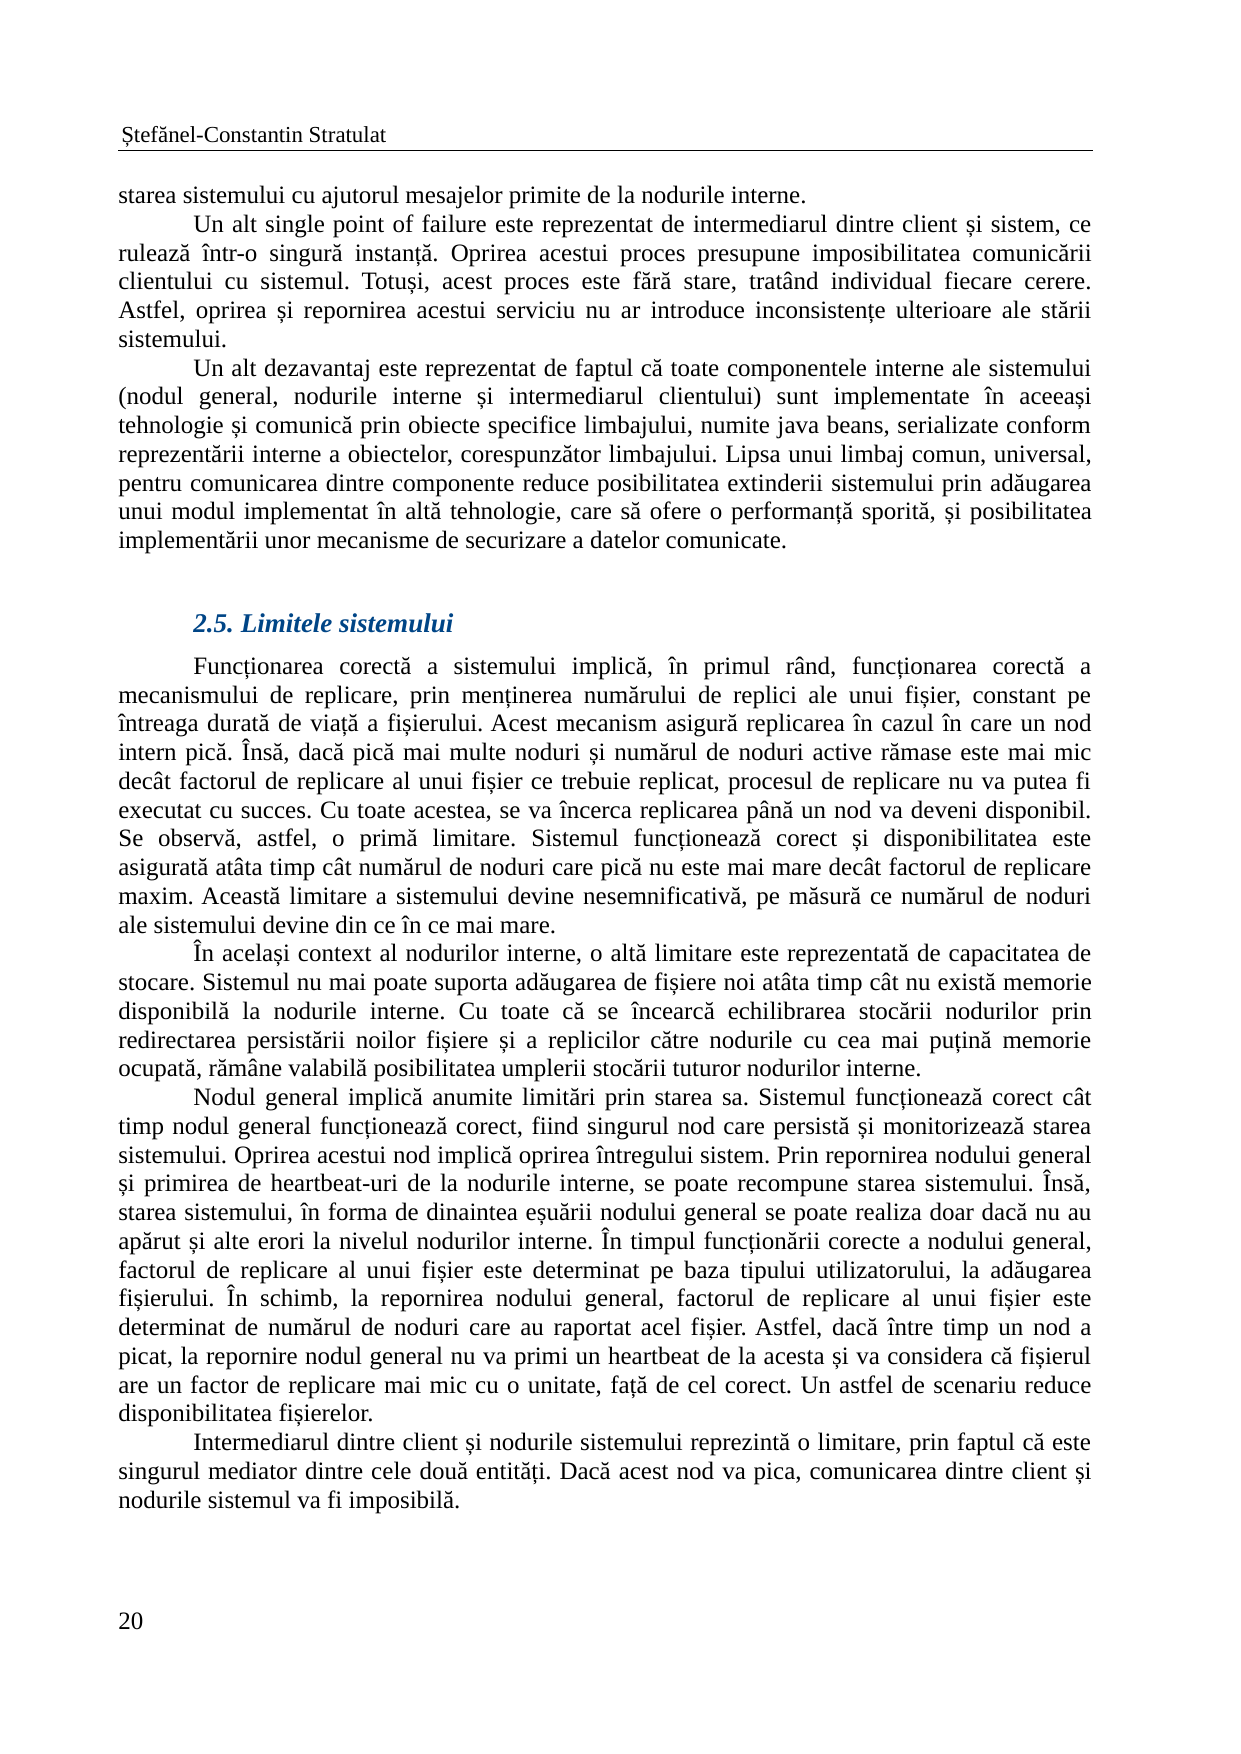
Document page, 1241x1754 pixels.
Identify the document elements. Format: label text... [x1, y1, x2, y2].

subtitle Limitele sistemului [193, 607, 1093, 639]
text Funcționarea corectă a sistemului implică, în primul rând, funcționarea corectă a mecanismului de replicare, prin menținerea numărului de replici ale unui fișier, constant pe întreaga durată de viață a fișierului. Acest mecanism asigură replicarea în cazul în care un nod intern pică. Însă, dacă pică mai multe noduri și numărul de noduri active rămase este mai mic decât factorul de replicare al unui fișier ce trebuie replicat, procesul de replicare nu va putea fi executat cu succes. Cu toate acestea, se va încerca replicarea până un nod va deveni disponibil. Se observă, astfel, o primă limitare. Sistemul funcționează corect și disponibilitatea este asigurată atâta timp cât numărul de noduri care pică nu este mai mare decât factorul de replicare maxim. Această limitare a sistemului devine nesemnificativă, pe măsură ce numărul de noduri ale sistemului devine din ce în ce mai mare. [118, 651, 1093, 938]
text Un alt single point of failure este reprezentat de intermediarul dintre client și sistem, ce rulează într-o singură instanță. Oprirea acestui proces presupune imposibilitatea comunicării clientului cu sistemul. Totuși, acest proces este fără stare, tratând individual fiecare cerere. Astfel, oprirea și repornirea acestui serviciu nu ar introduce inconsistențe ulterioare ale stării sistemului. [118, 209, 1093, 353]
text Nodul general implică anumite limitări prin starea sa. Sistemul funcționează corect cât timp nodul general funcționează corect, fiind singurul nod care persistă și monitorizează starea sistemului. Oprirea acestui nod implică oprirea întregului sistem. Prin repornirea nodului general și primirea de heartbeat-uri de la nodurile interne, se poate recompune starea sistemului. Însă, starea sistemului, în forma de dinaintea eșuării nodului general se poate realiza doar dacă nu au apărut și alte erori la nivelul nodurilor interne. În timpul funcționării corecte a nodului general, factorul de replicare al unui fișier este determinat pe baza tipului utilizatorului, la adăugarea fișierului. În schimb, la repornirea nodului general, factorul de replicare al unui fișier este determinat de numărul de noduri care au raportat acel fișier. Astfel, dacă între timp un nod a picat, la repornire nodul general nu va primi un heartbeat de la acesta și va considera că fișierul are un factor de replicare mai mic cu o unitate, față de cel corect. Un astfel de scenariu reduce disponibilitatea fișierelor. [118, 1082, 1093, 1427]
text Un alt dezavantaj este reprezentat de faptul că toate componentele interne ale sistemului (nodul general, nodurile interne și intermediarul clientului) sunt implementate în aceeași tehnologie și comunică prin obiecte specifice limbajului, numite java beans, serializate conform reprezentării interne a obiectelor, corespunzător limbajului. Lipsa unui limbaj comun, universal, pentru comunicarea dintre componente reduce posibilitatea extinderii sistemului prin adăugarea unui modul implementat în altă tehnologie, care să ofere o performanță sporită, și posibilitatea implementării unor mecanisme de securizare a datelor comunicate. [118, 353, 1093, 554]
text În același context al nodurilor interne, o altă limitare este reprezentată de capacitatea de stocare. Sistemul nu mai poate suporta adăugarea de fișiere noi atâta timp cât nu există memorie disponibilă la nodurile interne. Cu toate că se încearcă echilibrarea stocării nodurilor prin redirectarea persistării noilor fișiere și a replicilor către nodurile cu cea mai puțină memorie ocupată, rămâne valabilă posibilitatea umplerii stocării tuturor nodurilor interne. [118, 938, 1093, 1082]
text starea sistemului cu ajutorul mesajelor primite de la nodurile interne. [118, 180, 1093, 209]
text Intermediarul dintre client și nodurile sistemului reprezintă o limitare, prin faptul că este singurul mediator dintre cele două entități. Dacă acest nod va pica, comunicarea dintre client și nodurile sistemul va fi imposibilă. [118, 1427, 1093, 1513]
